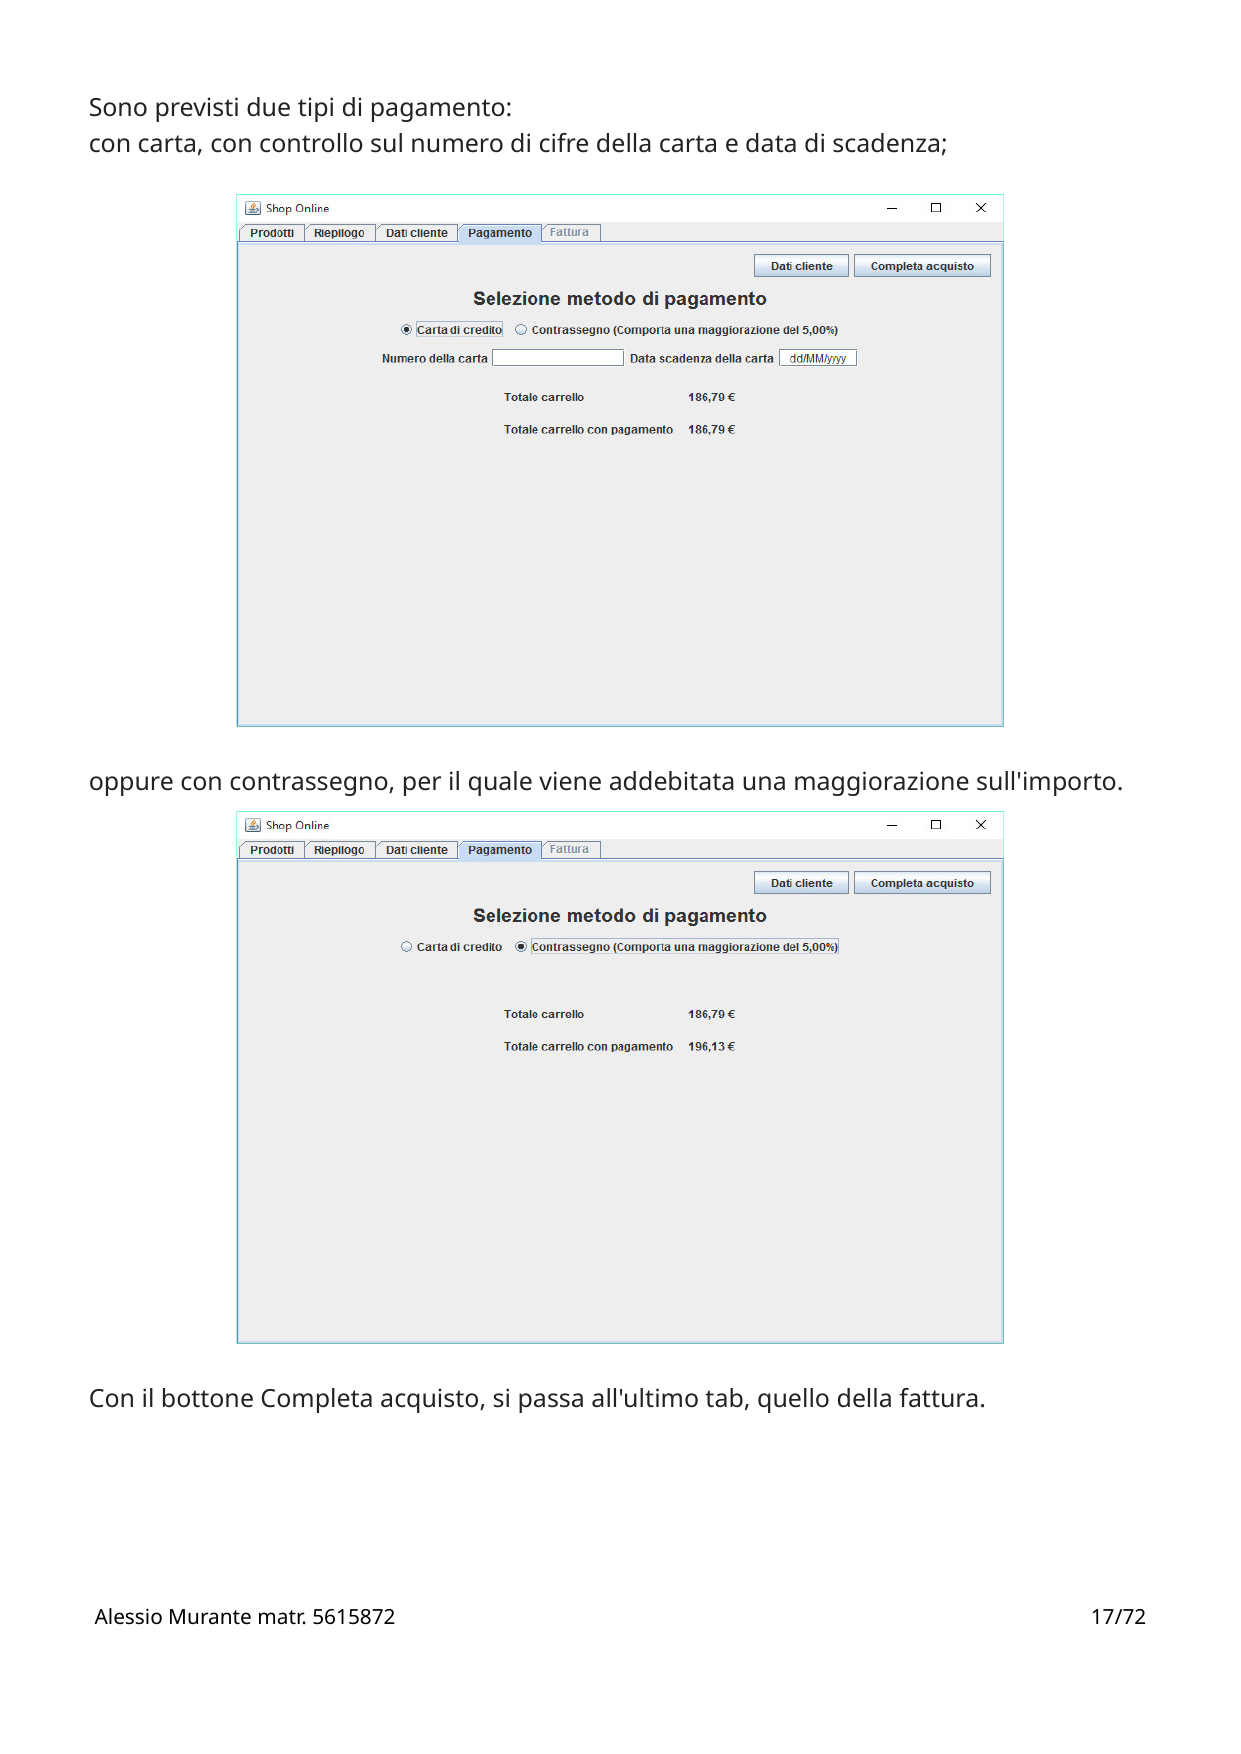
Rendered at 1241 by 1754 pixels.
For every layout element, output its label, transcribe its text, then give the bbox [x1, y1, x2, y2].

picture [236, 811, 1004, 1344]
text Con il bottone Completa acquisto, si passa all'ultimo tab, quello della fattura. [88, 1379, 1152, 1414]
picture [236, 194, 1004, 727]
text con carta, con controllo sul numero di cifre della carta e data di scadenza; [88, 124, 1152, 159]
text oppure con contrassegno, per il quale viene addebitata una maggiorazione sull'importo. [88, 762, 1152, 797]
text Sono previsti due tipi di pagamento: [88, 88, 1152, 124]
